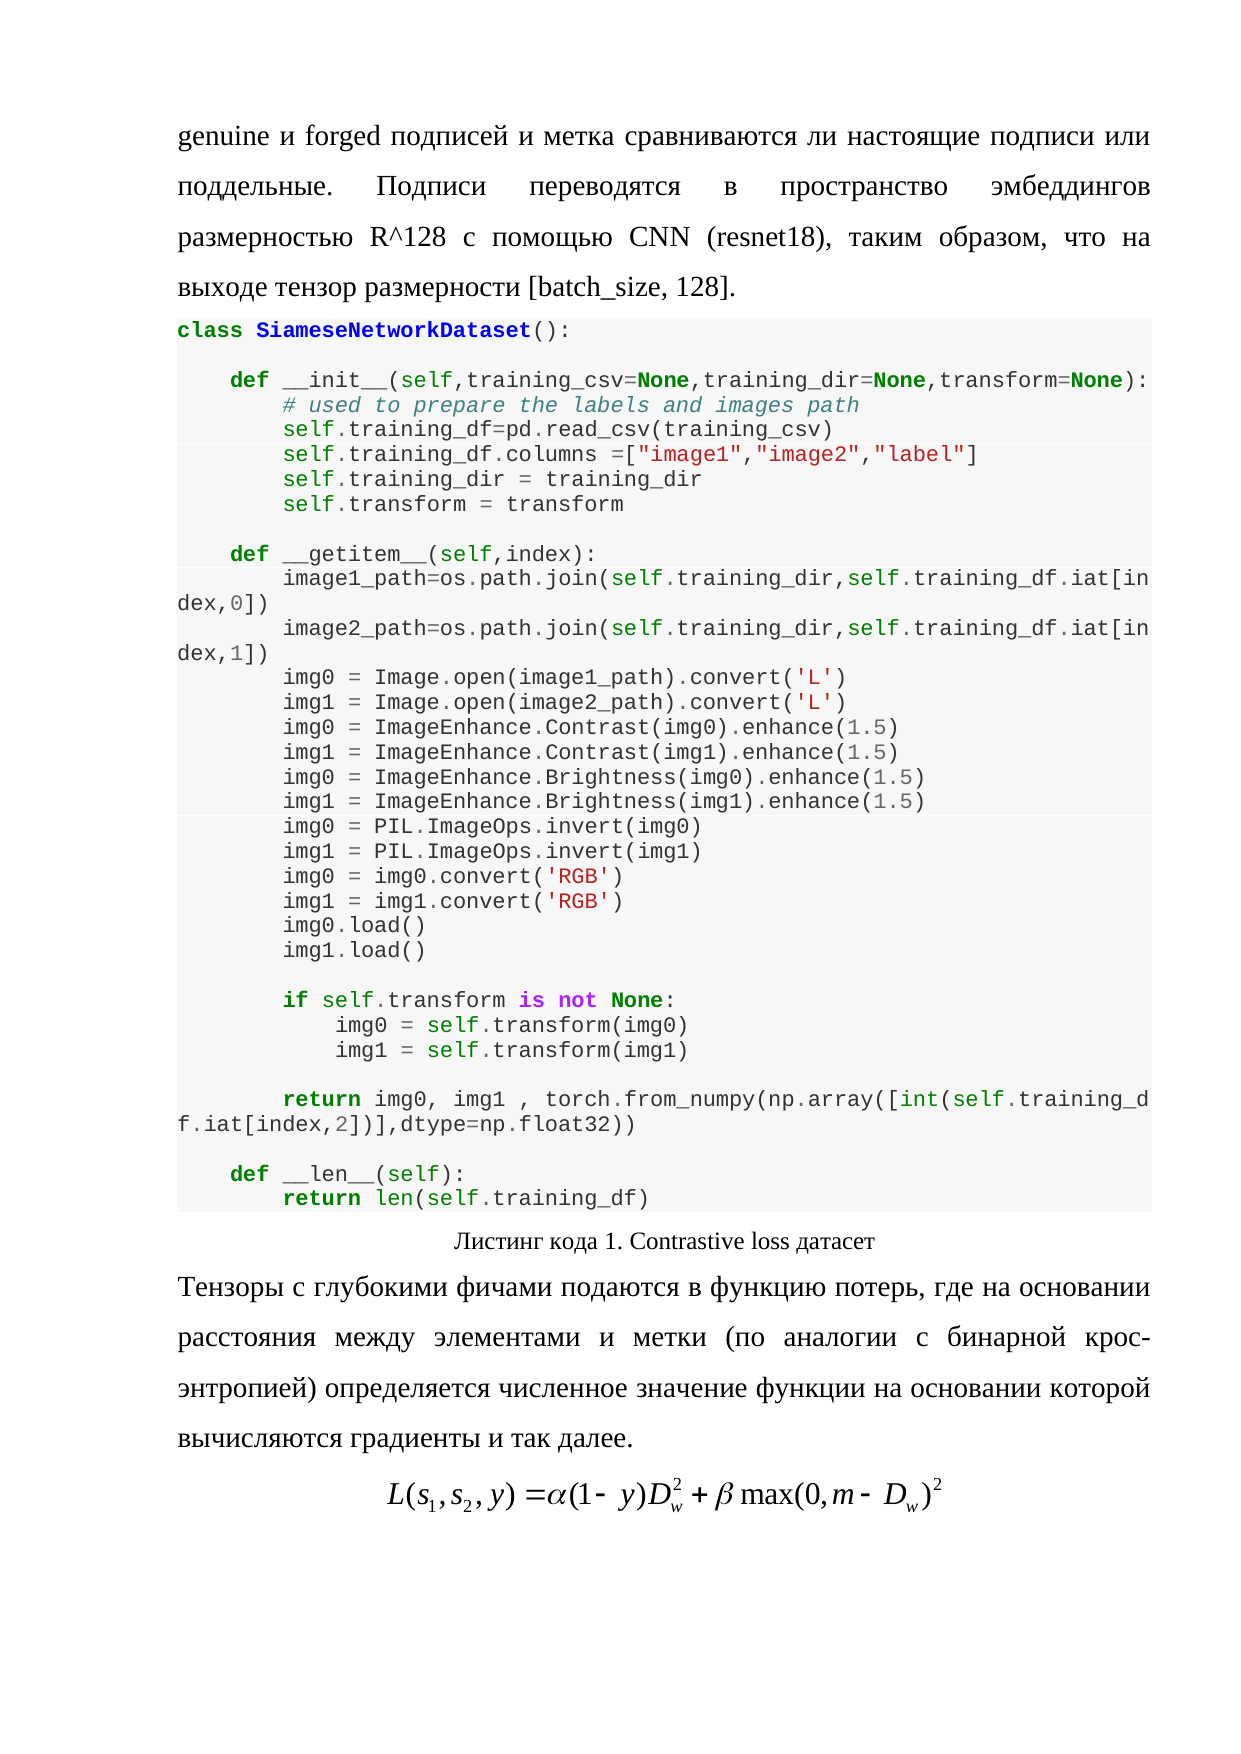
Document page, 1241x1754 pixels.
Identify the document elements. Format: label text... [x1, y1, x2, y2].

text Листинг кода 1. Contrastive loss датасет [177, 1226, 1152, 1255]
text Тензоры с глубокими фичами подаются в функцию потерь, где на основании расстояния между элементами и метки (по аналогии с бинарной крос-энтропией) определяется численное значение функции на основании которой вычисляются градиенты и так далее. [177, 1269, 1152, 1454]
text genuine и forged подписей и метка сравниваются ли настоящие подписи или поддельные. Подписи переводятся в пространство эмбеддингов размерностью R^128 с помощью CNN (resnet18), таким образом, что на выходе тензор размерности [batch_size, 128]. [177, 118, 1152, 303]
